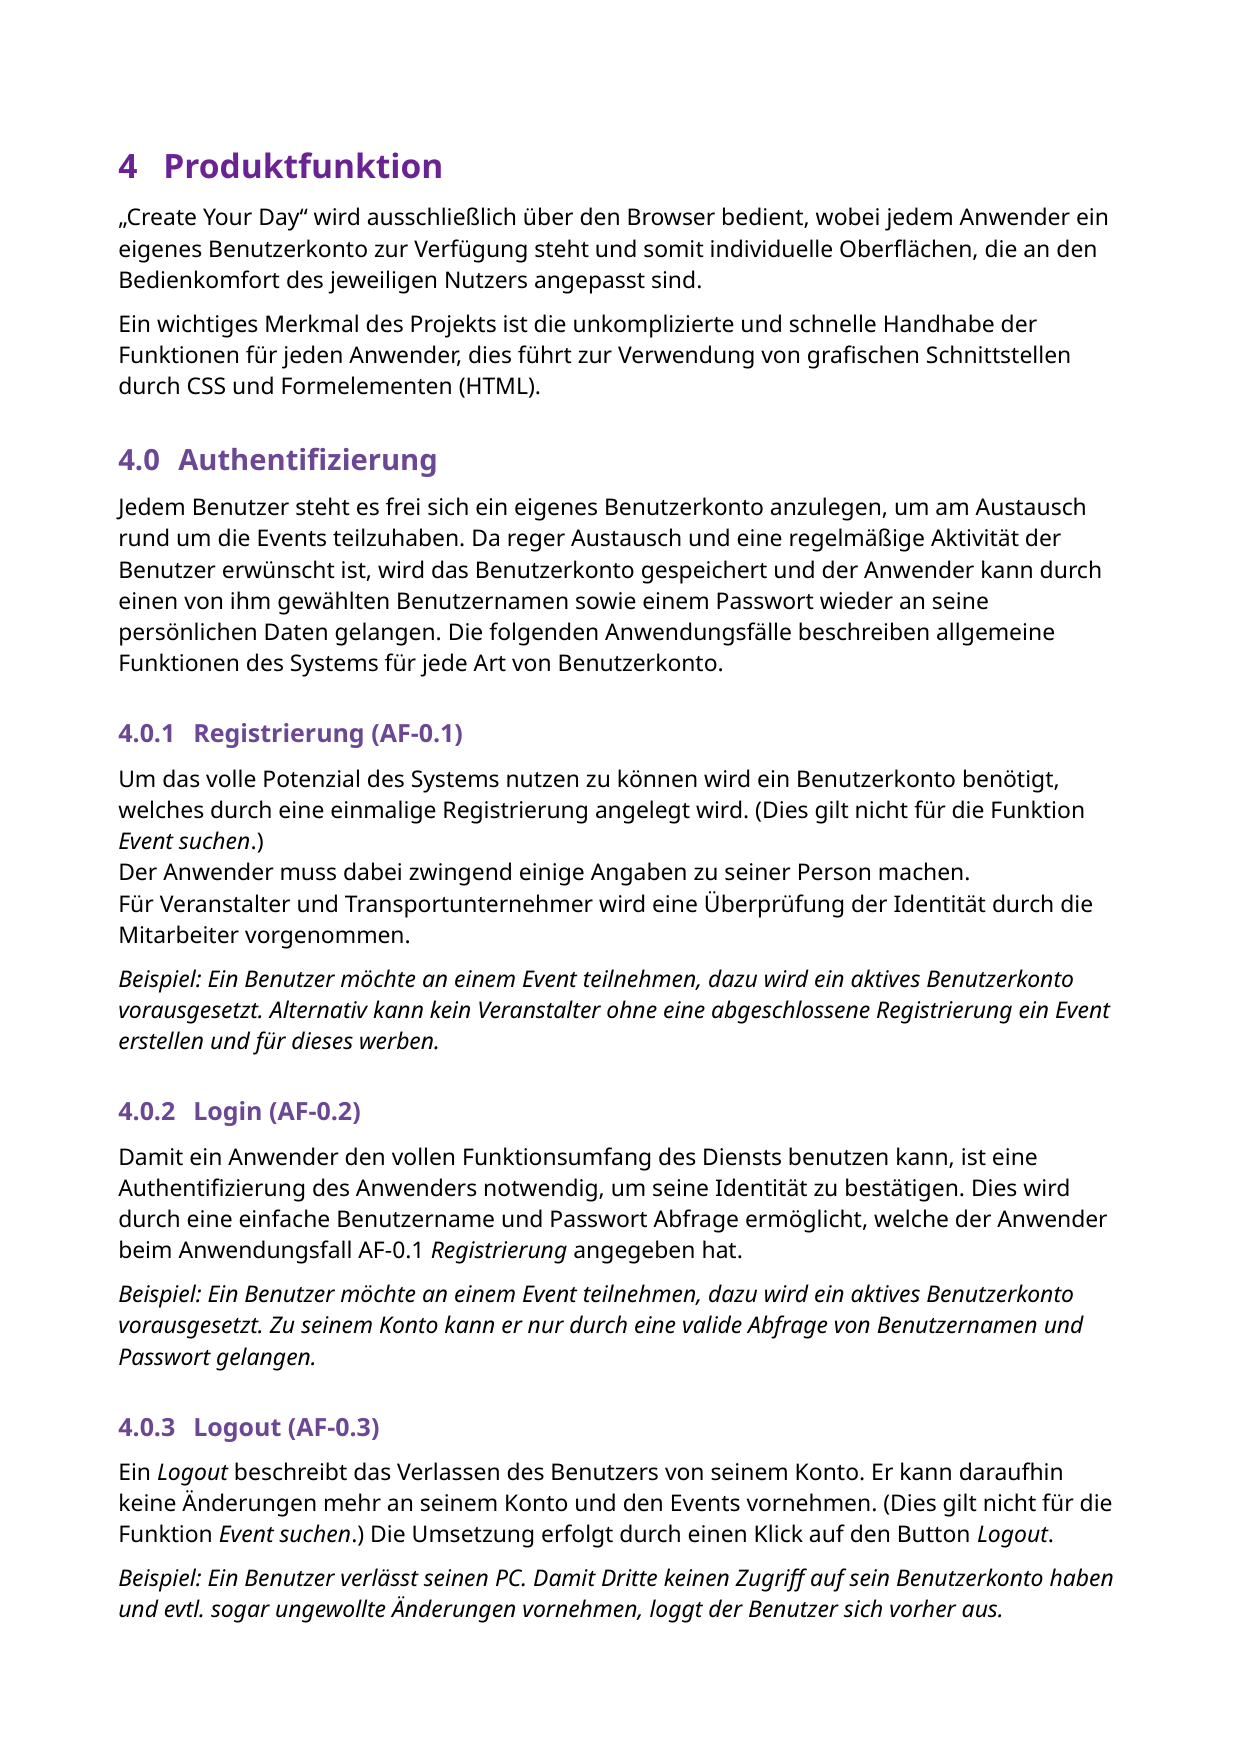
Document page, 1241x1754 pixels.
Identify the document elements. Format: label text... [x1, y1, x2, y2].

subtitle Authentifizierung [118, 439, 1122, 478]
subtitle Registrierung (AF-0.1) [118, 716, 1122, 750]
subtitle Logout (AF-0.3) [118, 1409, 1122, 1443]
text Beispiel: Ein Benutzer möchte an einem Event teilnehmen, dazu wird ein aktives Benutzerkonto vorausgesetzt. Alternativ kann kein Veranstalter ohne eine abgeschlossene Registrierung ein Event erstellen und für dieses werben. [118, 963, 1122, 1056]
text Beispiel: Ein Benutzer möchte an einem Event teilnehmen, dazu wird ein aktives Benutzerkonto vorausgesetzt. Zu seinem Konto kann er nur durch eine valide Abfrage von Benutzernamen und Passwort gelangen. [118, 1278, 1122, 1372]
text Ein wichtiges Merkmal des Projekts ist die unkomplizierte und schnelle Handhabe der Funktionen für jeden Anwender, dies führt zur Verwendung von grafischen Schnittstellen durch CSS und Formelementen (HTML). [118, 308, 1122, 401]
subtitle Produktfunktion [118, 143, 1122, 189]
text Damit ein Anwender den vollen Funktionsumfang des Diensts benutzen kann, ist eine Authentifizierung des Anwenders notwendig, um seine Identität zu bestätigen. Dies wird durch eine einfache Benutzername und Passwort Abfrage ermöglicht, welche der Anwender beim Anwendungsfall AF-0.1 Registrierung angegeben hat. [118, 1140, 1122, 1265]
text Beispiel: Ein Benutzer verlässt seinen PC. Damit Dritte keinen Zugriff auf sein Benutzerkonto haben und evtl. sogar ungewollte Änderungen vornehmen, loggt der Benutzer sich vorher aus. [118, 1562, 1122, 1624]
subtitle Login (AF-0.2) [118, 1094, 1122, 1128]
text Ein Logout beschreibt das Verlassen des Benutzers von seinem Konto. Er kann daraufhin keine Änderungen mehr an seinem Konto und den Events vornehmen. (Dies gilt nicht für die Funktion Event suchen.) Die Umsetzung erfolgt durch einen Klick auf den Button Logout. [118, 1456, 1122, 1549]
text Jedem Benutzer steht es frei sich ein eigenes Benutzerkonto anzulegen, um am Austausch rund um die Events teilzuhaben. Da reger Austausch und eine regelmäßige Aktivität der Benutzer erwünscht ist, wird das Benutzerkonto gespeichert und der Anwender kann durch einen von ihm gewählten Benutzernamen sowie einem Passwort wieder an seine persönlichen Daten gelangen. Die folgenden Anwendungsfälle beschreiben allgemeine Funktionen des Systems für jede Art von Benutzerkonto. [118, 491, 1122, 678]
text „Create Your Day“ wird ausschließlich über den Browser bedient, wobei jedem Anwender ein eigenes Benutzerkonto zur Verfügung steht und somit individuelle Oberflächen, die an den Bedienkomfort des jeweiligen Nutzers angepasst sind. [118, 201, 1122, 295]
text Um das volle Potenzial des Systems nutzen zu können wird ein Benutzerkonto benötigt, welches durch eine einmalige Registrierung angelegt wird. (Dies gilt nicht für die Funktion Event suchen.) Der Anwender muss dabei zwingend einige Angaben zu seiner Person machen. Für Veranstalter und Transportunternehmer wird eine Überprüfung der Identität durch die Mitarbeiter vorgenommen. [118, 763, 1122, 950]
